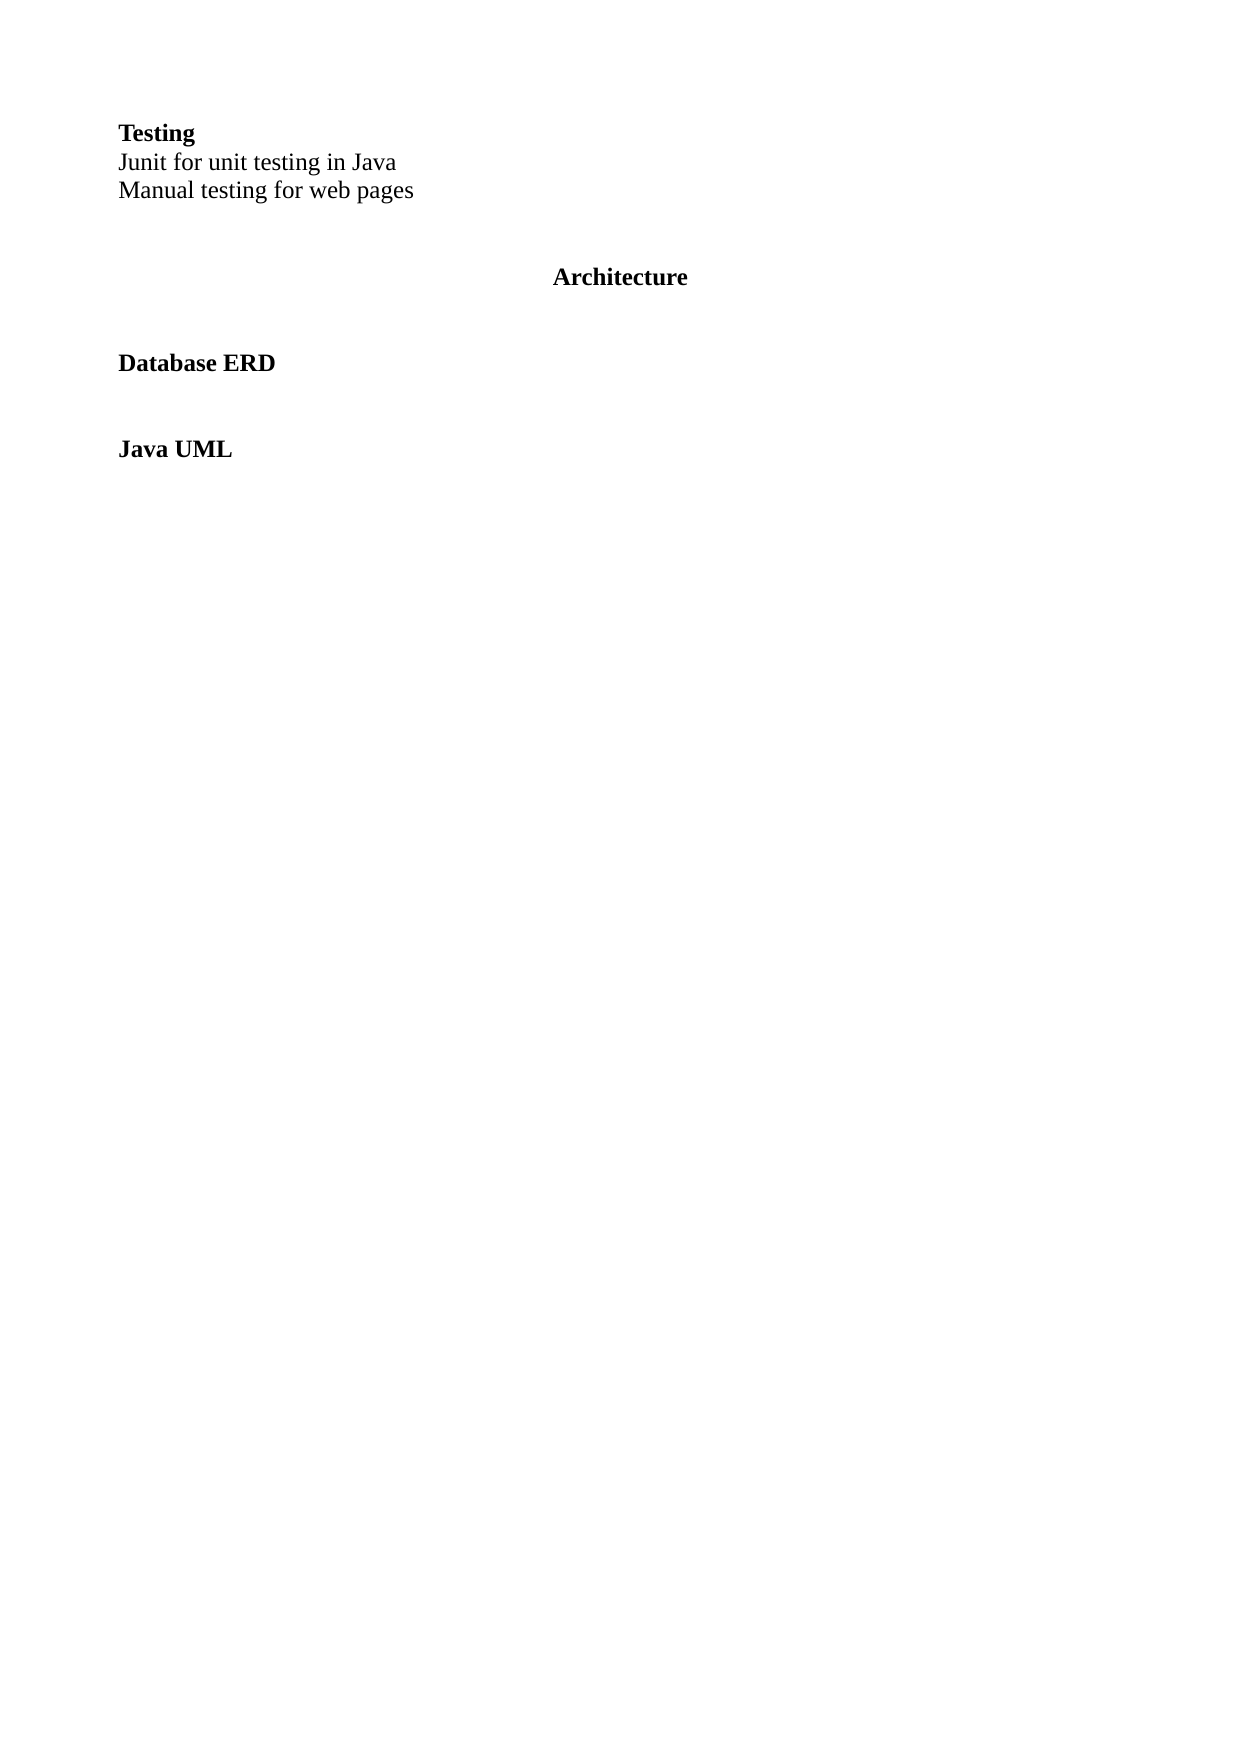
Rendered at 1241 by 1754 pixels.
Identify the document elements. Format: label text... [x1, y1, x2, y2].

text Architecture [118, 262, 1122, 291]
text Java UML [118, 434, 1122, 463]
text Database ERD [118, 348, 1122, 377]
text Manual testing for web pages [118, 176, 1122, 204]
text Testing [118, 118, 1122, 147]
text Junit for unit testing in Java [118, 147, 1122, 176]
